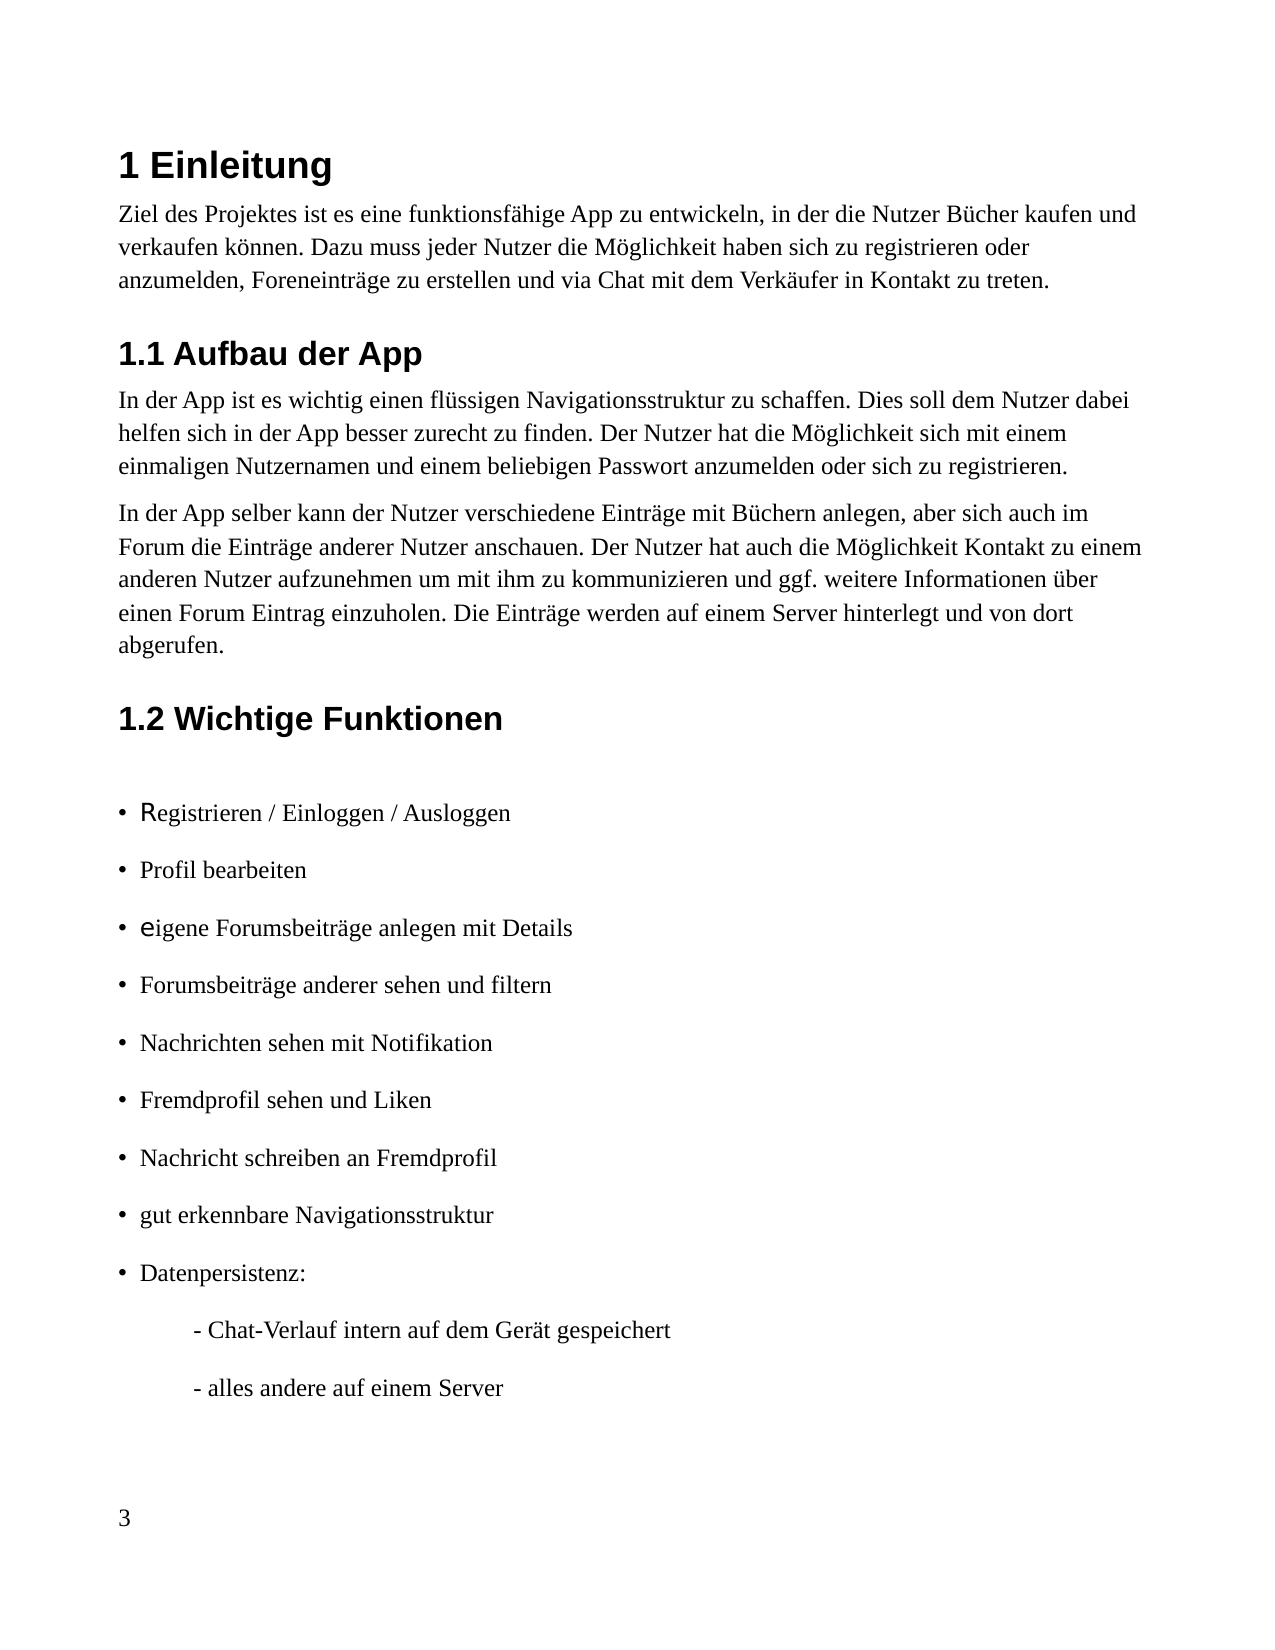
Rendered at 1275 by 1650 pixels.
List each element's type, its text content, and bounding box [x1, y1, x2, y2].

subtitle 1.2 Wichtige Funktionen [118, 699, 1157, 738]
text - Chat-Verlauf intern auf dem Gerät gespeichert [118, 1315, 1157, 1344]
text • Registrieren / Einloggen / Ausloggen [118, 798, 1157, 827]
text - alles andere auf einem Server [118, 1373, 1157, 1402]
text • Fremdprofil sehen und Liken [118, 1085, 1157, 1114]
text • Nachricht schreiben an Fremdprofil [118, 1143, 1157, 1172]
text • Nachrichten sehen mit Notifikation [118, 1028, 1157, 1057]
subtitle 1.1 Aufbau der App [118, 334, 1157, 372]
text In der App selber kann der Nutzer verschiedene Einträge mit Büchern anlegen, aber sich auch im Forum die Einträge anderer Nutzer anschauen. Der Nutzer hat auch die Möglichkeit Kontakt zu einem anderen Nutzer aufzunehmen um mit ihm zu kommunizieren und ggf. weitere Informationen über einen Forum Eintrag einzuholen. Die Einträge werden auf einem Server hinterlegt und von dort abgerufen. [118, 498, 1157, 659]
text • Forumsbeiträge anderer sehen und filtern [118, 970, 1157, 999]
text • gut erkennbare Navigationsstruktur [118, 1200, 1157, 1229]
text Ziel des Projektes ist es eine funktionsfähige App zu entwickeln, in der die Nutzer Bücher kaufen und verkaufen können. Dazu muss jeder Nutzer die Möglichkeit haben sich zu registrieren oder anzumelden, Foreneinträge zu erstellen und via Chat mit dem Verkäufer in Kontakt zu treten. [118, 199, 1157, 294]
text • Datenpersistenz: [118, 1258, 1157, 1287]
subtitle 1 Einleitung [118, 143, 1157, 187]
text In der App ist es wichtig einen flüssigen Navigationsstruktur zu schaffen. Dies soll dem Nutzer dabei helfen sich in der App besser zurecht zu finden. Der Nutzer hat die Möglichkeit sich mit einem einmaligen Nutzernamen und einem beliebigen Passwort anzumelden oder sich zu registrieren. [118, 385, 1157, 480]
text • eigene Forumsbeiträge anlegen mit Details [118, 913, 1157, 942]
text • Profil bearbeiten [118, 855, 1157, 884]
